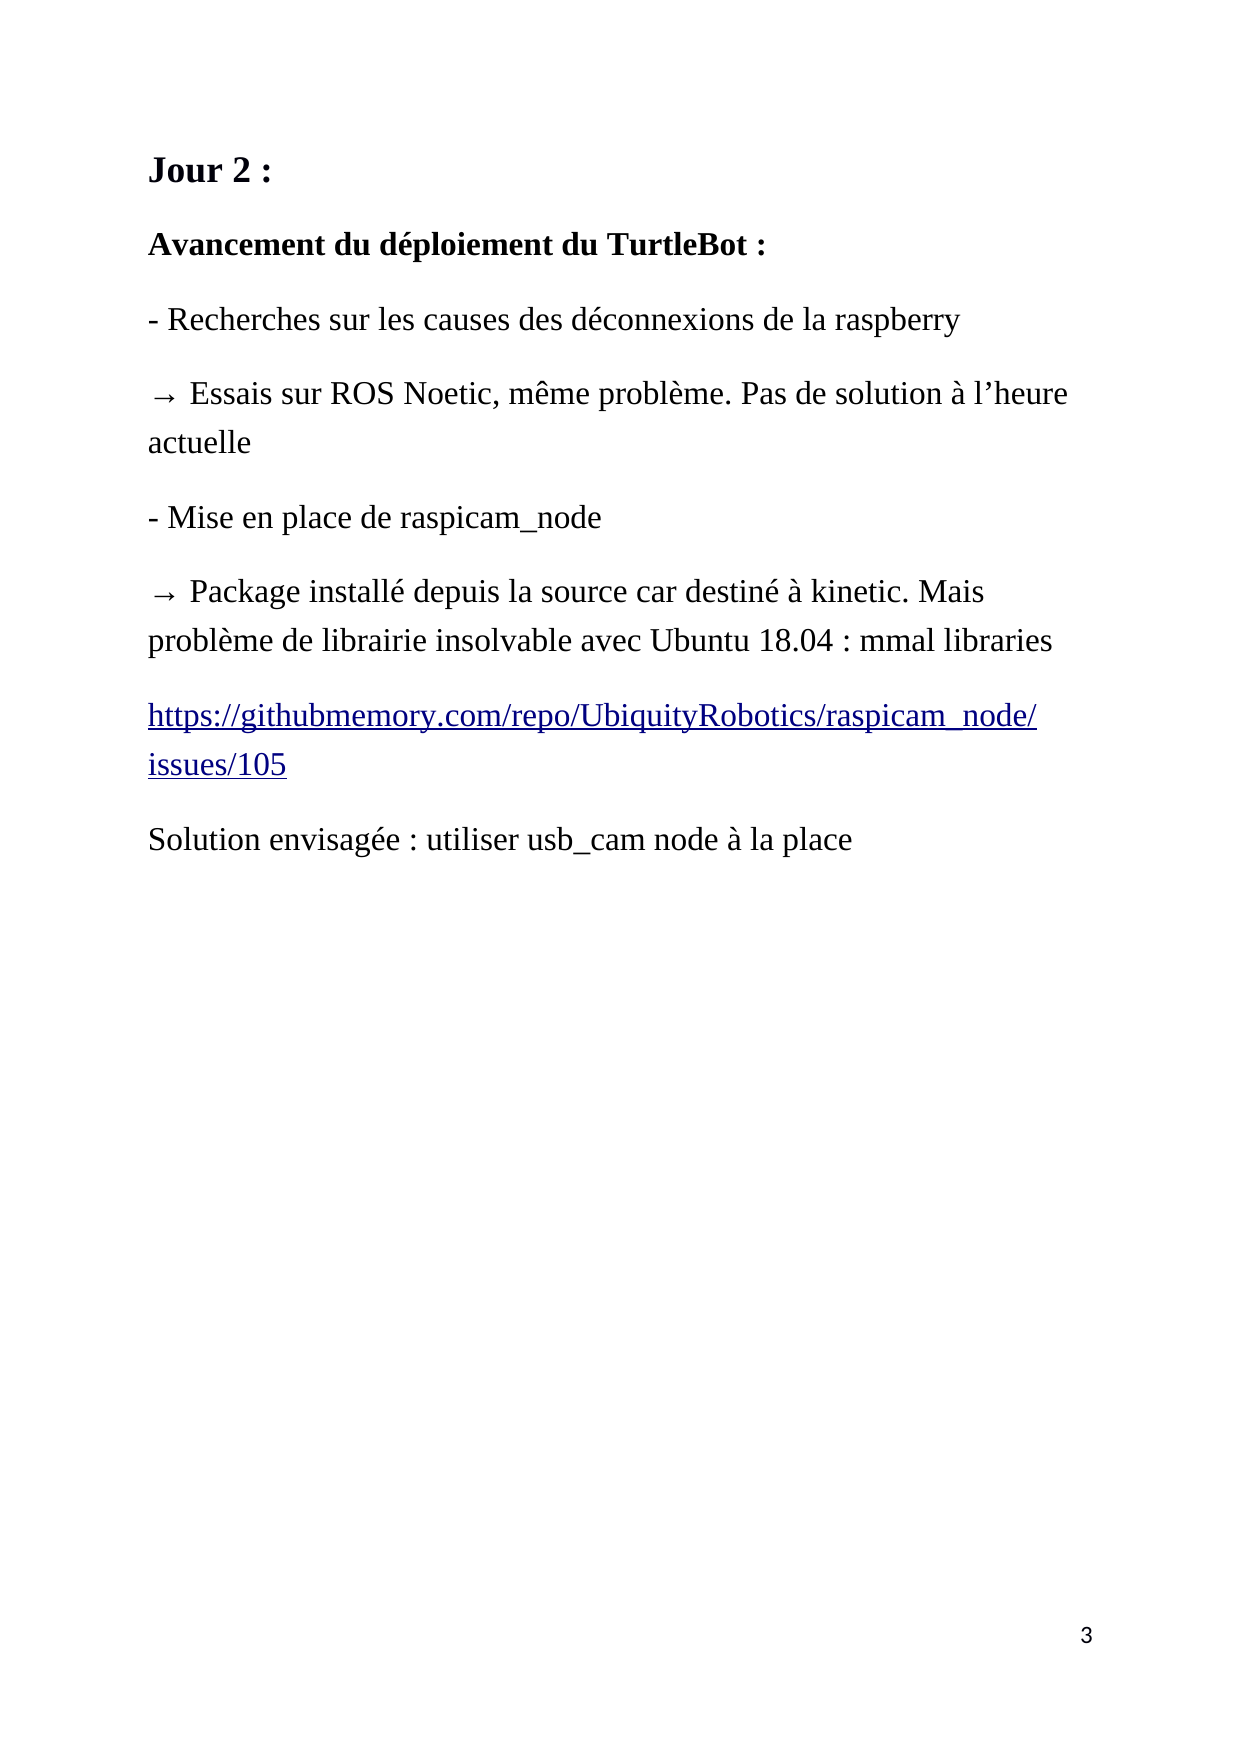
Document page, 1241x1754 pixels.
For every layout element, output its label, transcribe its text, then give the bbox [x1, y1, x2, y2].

text - Recherches sur les causes des déconnexions de la raspberry [148, 299, 1092, 337]
text → Package installé depuis la source car destiné à kinetic. Mais problème de librairie insolvable avec Ubuntu 18.04 : mmal libraries [148, 571, 1092, 659]
text Solution envisagée : utiliser usb_cam node à la place [148, 819, 1092, 857]
text - Mise en place de raspicam_node [148, 497, 1092, 535]
text https://githubmemory.com/repo/UbiquityRobotics/raspicam_node/issues/105 [148, 695, 1092, 783]
text Jour 2 : [148, 148, 1092, 191]
text Avancement du déploiement du TurtleBot : [148, 224, 1092, 263]
text → Essais sur ROS Noetic, même problème. Pas de solution à l’heure actuelle [148, 373, 1092, 461]
